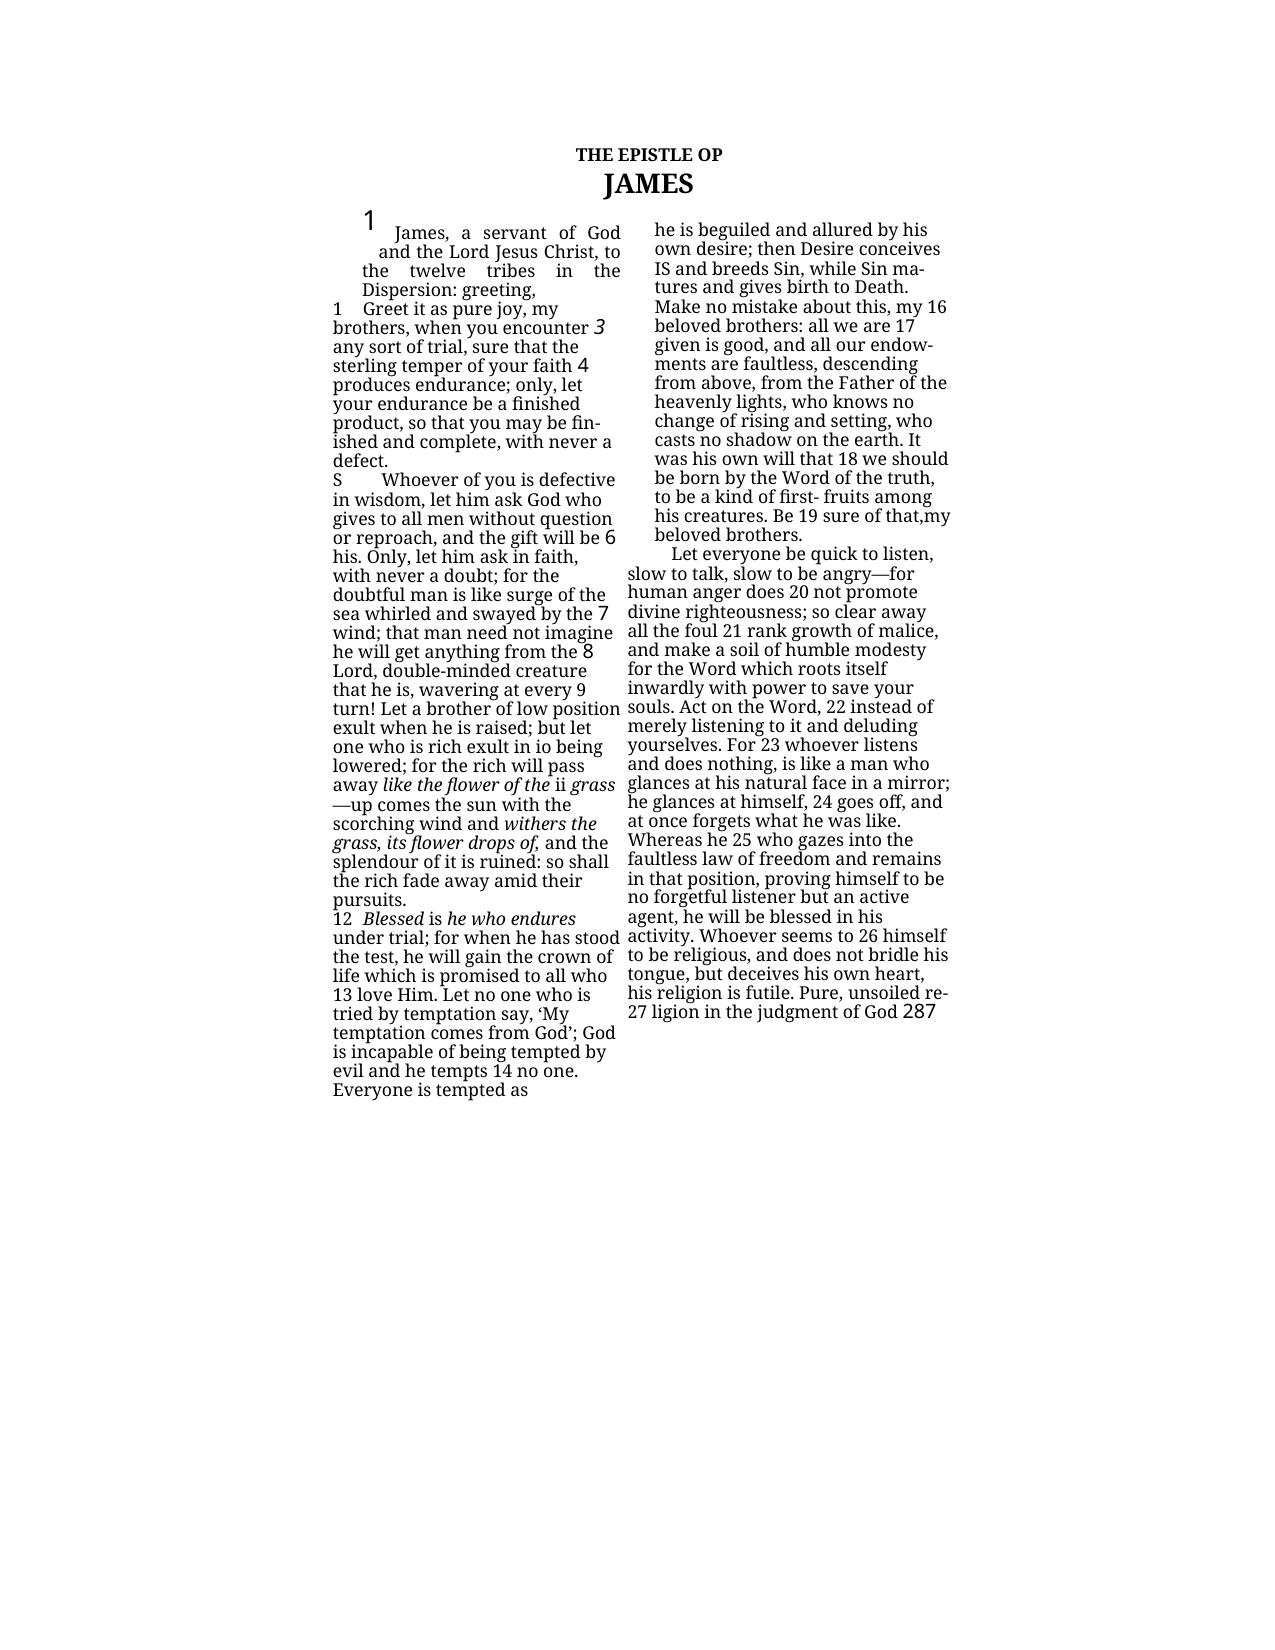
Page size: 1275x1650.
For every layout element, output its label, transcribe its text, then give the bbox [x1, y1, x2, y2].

list Greet it as pure joy, my brothers, when you encounter 3 any sort of trial, sure that the sterling temper of your faith 4 produces endurance; only, let your endurance be a finished product, so that you may be fin­ished and complete, with never a defect. [333, 300, 636, 472]
text S Whoever of you is defective in wisdom, let him ask God who gives to all men without question or reproach, and the gift will be 6 his. Only, let him ask in faith, with never a doubt; for the doubtful man is like surge of the sea whirled and swayed by the 7 wind; that man need not imagine he will get anything from the 8 Lord, double-minded creature that he is, wavering at every 9 turn! Let a brother of low position exult when he is raised; but let one who is rich exult in io being lowered; for the rich will pass away like the flower of the ii grass—up comes the sun with the scorching wind and withers the grass, its flower drops of, and the splendour of it is ruined: so shall the rich fade away amid their pursuits. [333, 472, 636, 910]
text 1 James, a servant of God and the Lord Jesus Christ, to the twelve tribes in the Dispersion: greeting, [362, 224, 636, 300]
list Blessed is he who endures under trial; for when he has stood the test, he will gain the crown of life which is promised to all who 13 love Him. Let no one who is tried by temptation say, ‘My temptation comes from God’; God is incapable of being tempted by evil and he tempts 14 no one. Everyone is tempted as [333, 910, 636, 1101]
text THE EPISTLE OP [345, 148, 953, 165]
subtitle JAMES [345, 172, 953, 199]
text Let everyone be quick to listen, slow to talk, slow to be angry—for human anger does 20 not promote divine righteous­ness; so clear away all the foul 21 rank growth of malice, and make a soil of humble modesty for the Word which roots itself inwardly with power to save your souls. Act on the Word, 22 instead of merely listening to it and deluding yourselves. For 23 whoever listens and does nothing, is like a man who glances at his natural face in a mirror; he glances at himself, 24 goes off, and at once forgets what he was like. Whereas he 25 who gazes into the faultless law of freedom and remains in that position, proving himself to be no forgetful listener but an ac­tive agent, he will be blessed in his activity. Whoever seems to 26 himself to be religious, and does not bridle his tongue, but de­ceives his own heart, his religion is futile. Pure, unsoiled re- 27 ligion in the judgment of God 287 [627, 546, 952, 1022]
text he is beguiled and allured by his own desire; then Desire conceives IS and breeds Sin, while Sin ma­tures and gives birth to Death. Make no mistake about this, my 16 beloved brothers: all we are 17 given is good, and all our endow­ments are faultless, descending from above, from the Father of the heavenly lights, who knows no change of rising and setting, who casts no shadow on the earth. It was his own will that 18 we should be born by the Word of the truth, to be a kind of first- fruits among his creatures. Be 19 sure of that,my beloved brothers. [654, 222, 952, 546]
